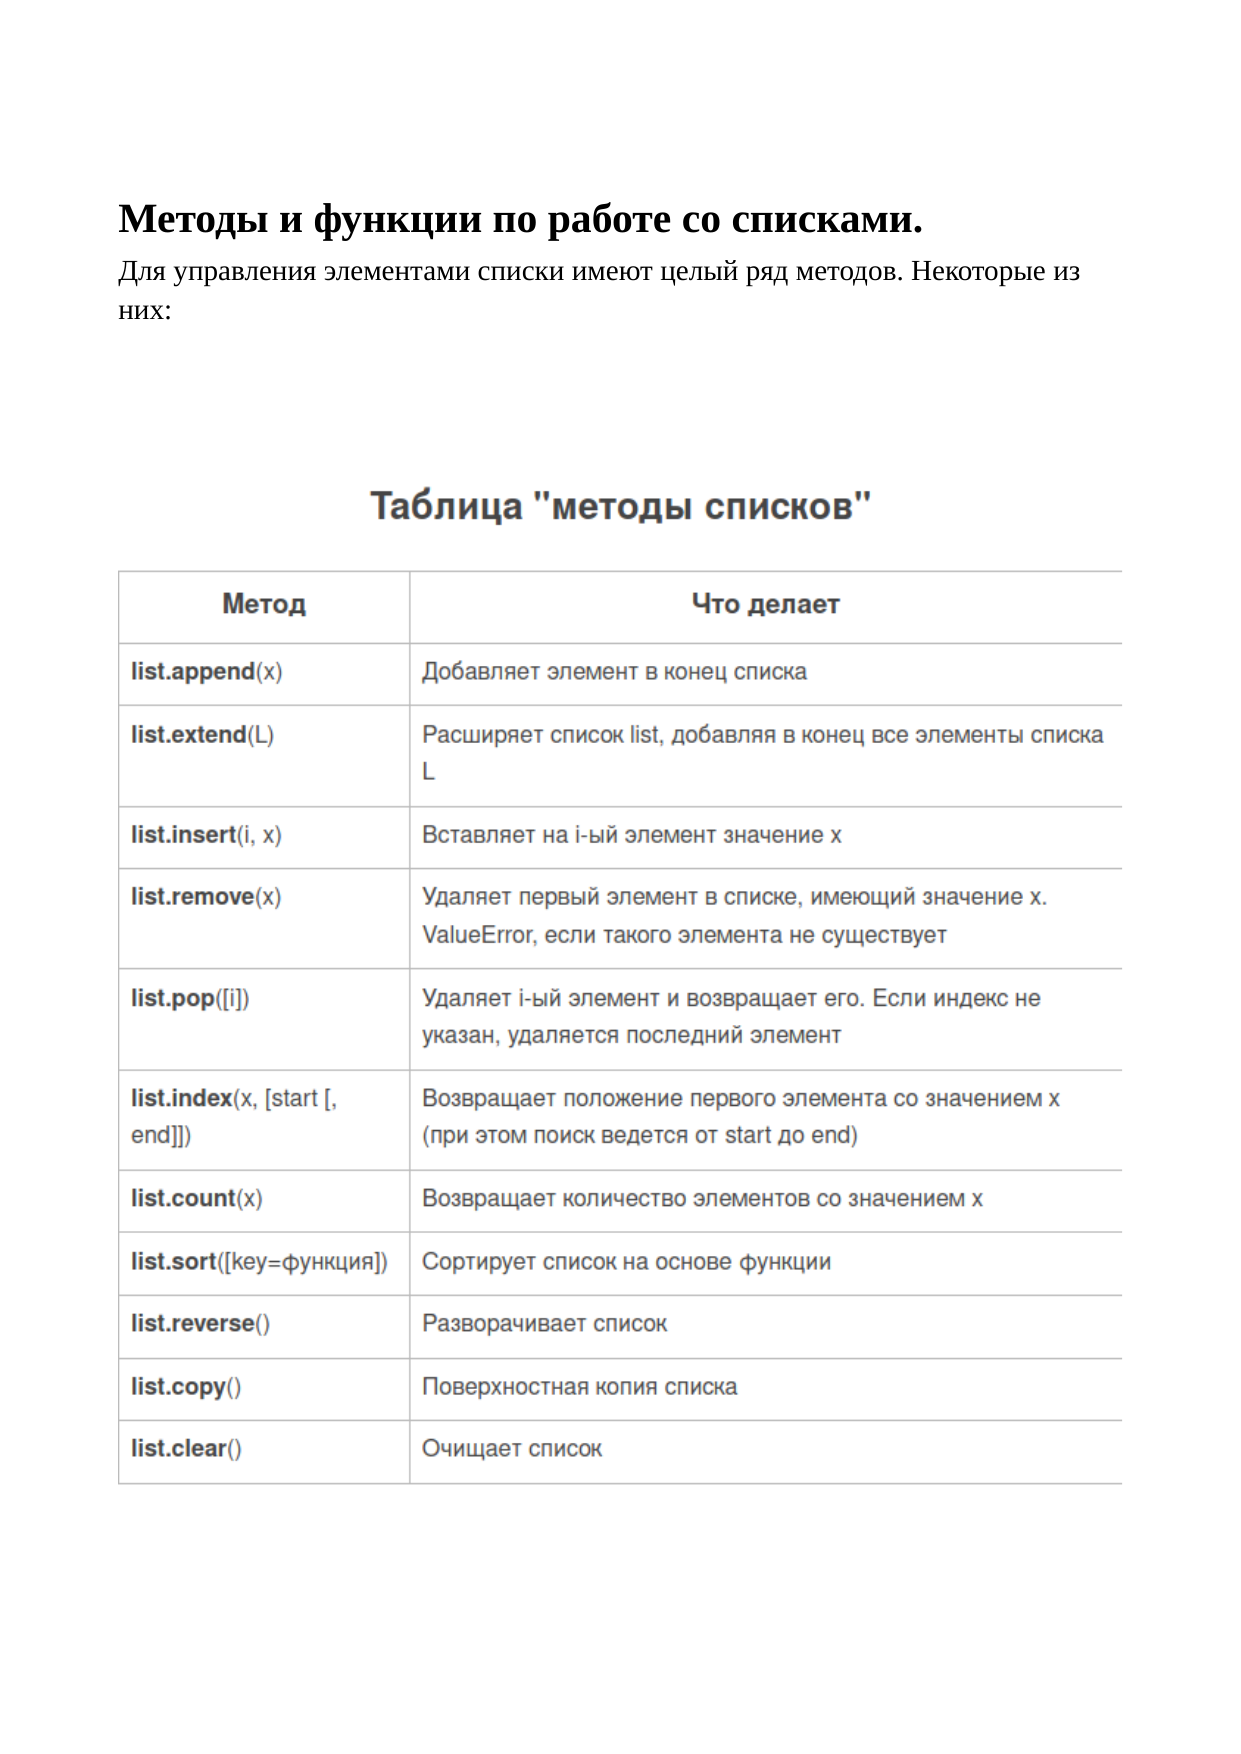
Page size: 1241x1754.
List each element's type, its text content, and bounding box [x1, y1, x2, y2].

subtitle Методы и функции по работе со списками. [118, 193, 1122, 241]
picture [118, 484, 1123, 1492]
text Для управления элементами списки имеют целый ряд методов. Некоторые из них: [118, 253, 1122, 326]
